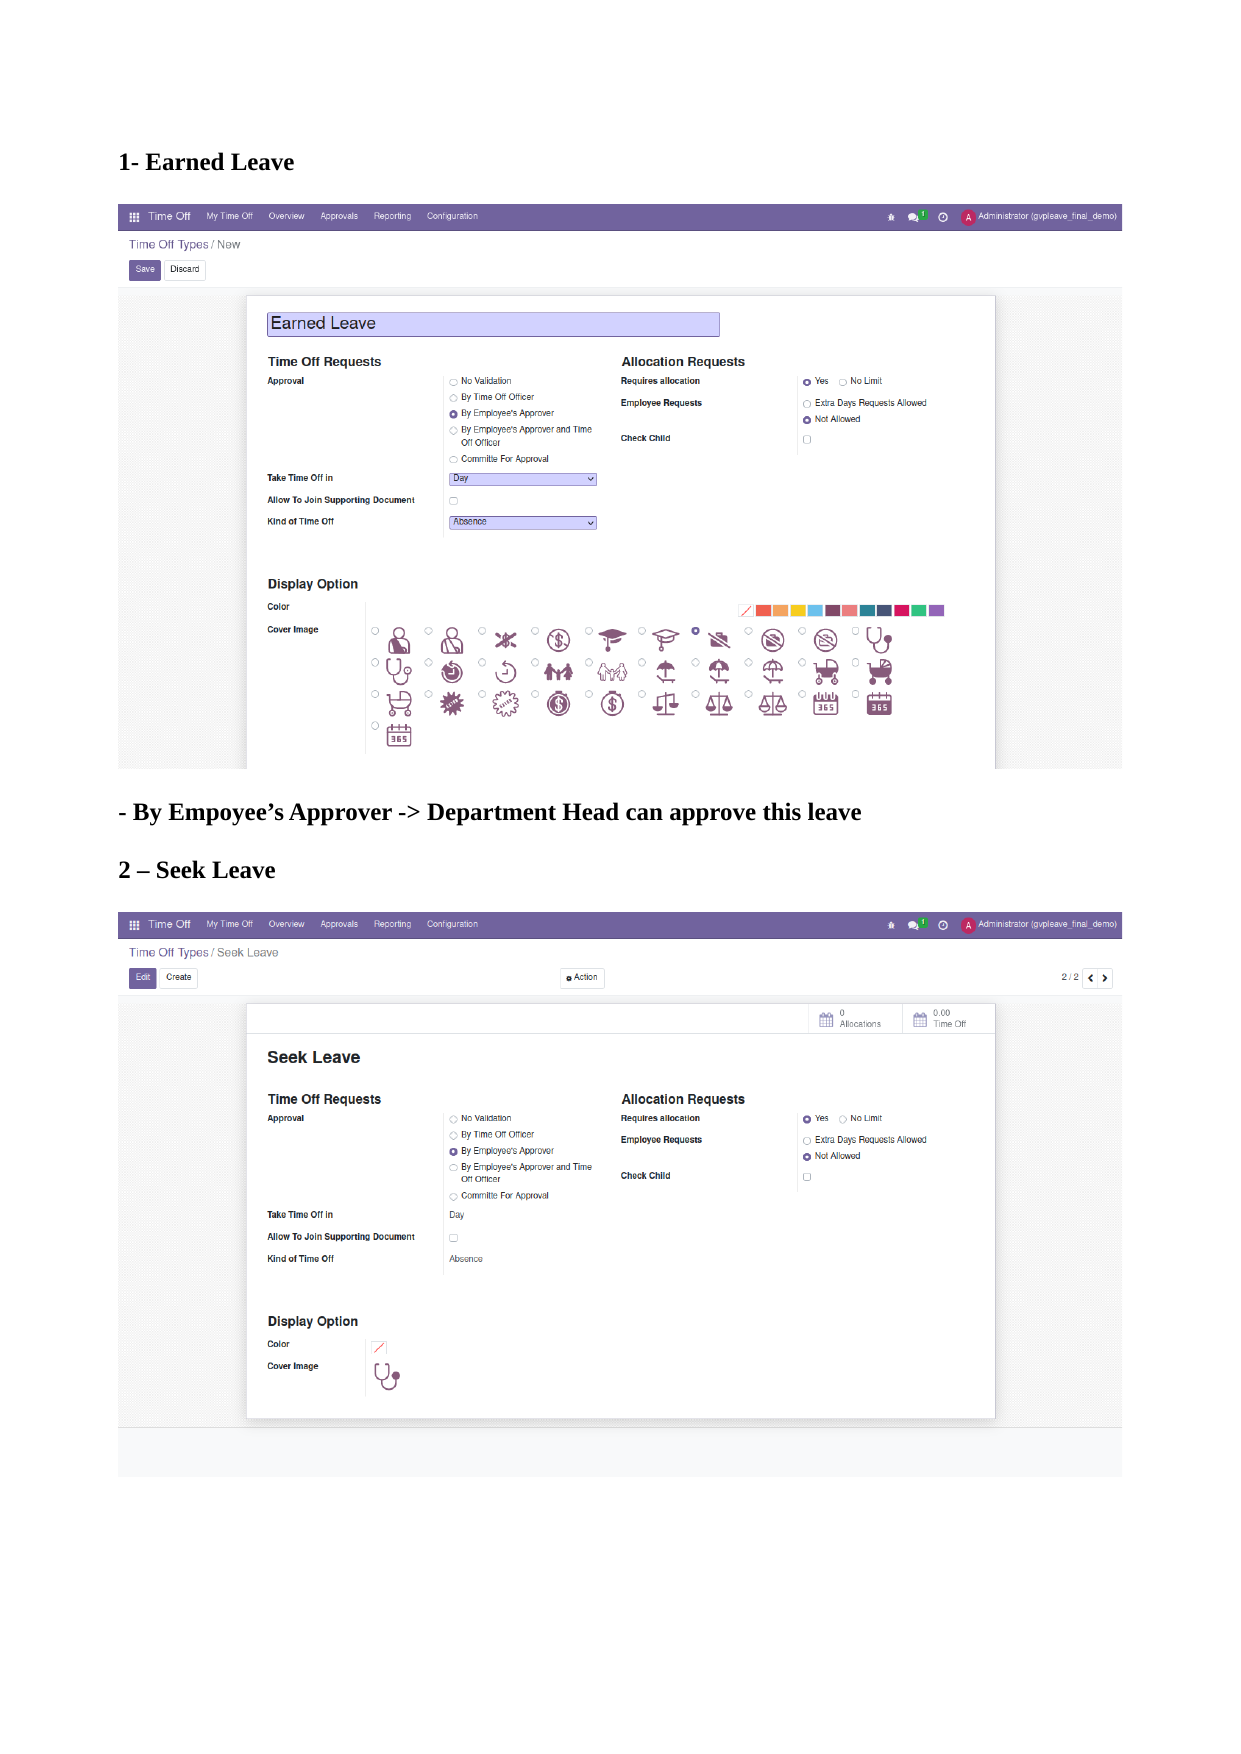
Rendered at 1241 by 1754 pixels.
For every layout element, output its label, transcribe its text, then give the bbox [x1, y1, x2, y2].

picture [118, 204, 1123, 769]
picture [118, 912, 1123, 1477]
text 2 – Seek Leave [118, 855, 1122, 884]
text - By Empoyee’s Approver -> Department Head can approve this leave [118, 797, 1122, 826]
text 1- Earned Leave [118, 147, 1122, 176]
